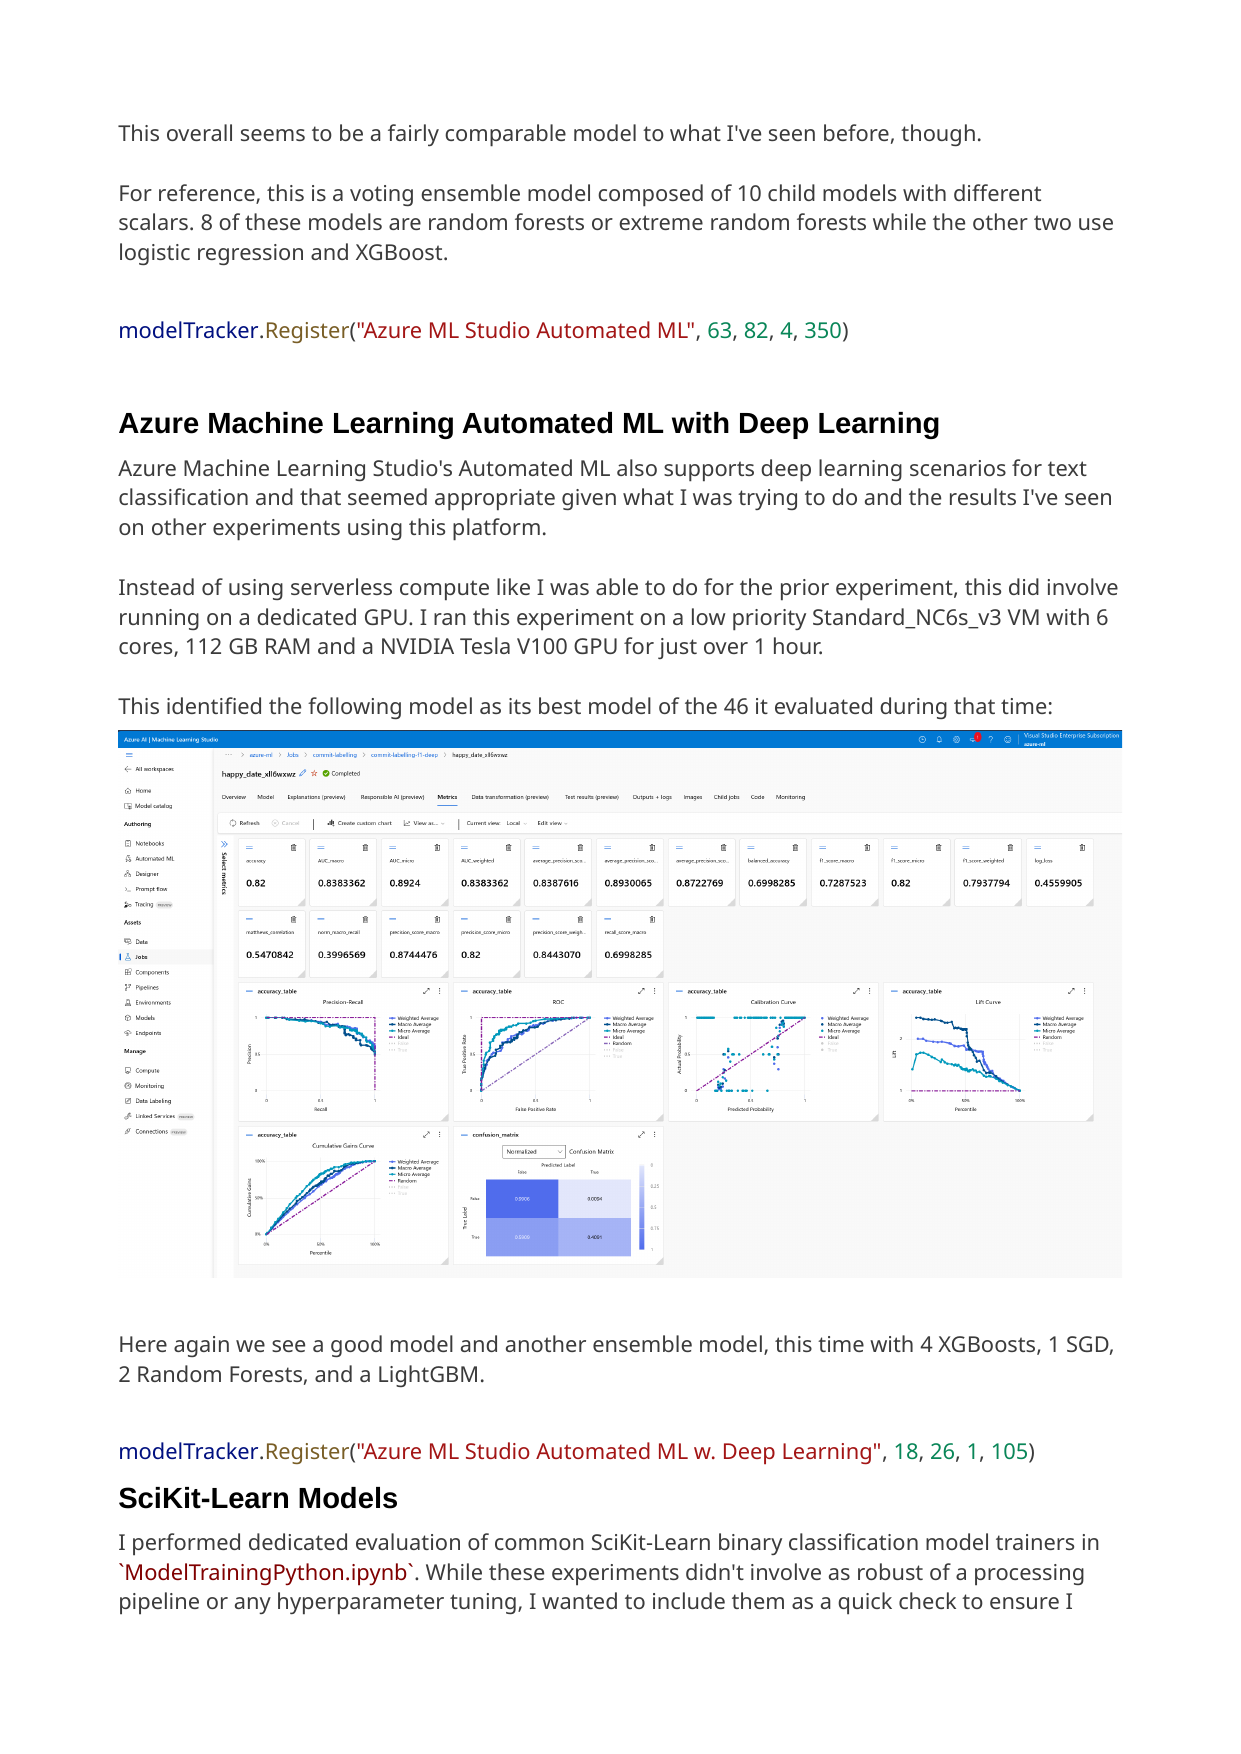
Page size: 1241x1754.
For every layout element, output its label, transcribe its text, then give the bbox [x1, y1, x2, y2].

text Instead of using serverless compute like I was able to do for the prior experiment, this did involve running on a dedicated GPU. I ran this experiment on a low priority Standard_NC6s_v3 VM with 6 cores, 112 GB RAM and a NVIDIA Tesla V100 GPU for just over 1 hour. [118, 572, 1122, 661]
subtitle Azure Machine Learning Automated ML with Deep Learning [118, 407, 1122, 440]
text Azure Machine Learning Studio's Automated ML also supports deep learning scenarios for text classification and that seemed appropriate given what I was trying to do and the results I've seen on other experiments using this platform. [118, 453, 1122, 542]
text modelTracker.Register("Azure ML Studio Automated ML", 63, 82, 4, 350) [118, 314, 1122, 344]
text Here again we see a good model and another ensemble model, this time with 4 XGBoosts, 1 SGD, 2 Random Forests, and a LightGBM. [118, 1329, 1122, 1389]
text For reference, this is a voting ensemble model composed of 10 child models with different scalars. 8 of these models are random forests or extreme random forests while the other two use logistic regression and XGBoost. [118, 178, 1122, 267]
picture [118, 730, 1123, 1278]
text I performed dedicated evaluation of common SciKit-Learn binary classification model trainers in `ModelTrainingPython.ipynb`. While these experiments didn't involve as robust of a processing pipeline or any hyperparameter tuning, I wanted to include them as a quick check to ensure I [118, 1527, 1122, 1616]
text modelTracker.Register("Azure ML Studio Automated ML w. Deep Learning", 18, 26, 1, 105) [118, 1436, 1122, 1466]
text This identified the following model as its best model of the 46 it evaluated during that time: [118, 691, 1122, 721]
subtitle SciKit-Learn Models [118, 1481, 1122, 1514]
text This overall seems to be a fairly comparable model to what I've seen before, though. [118, 118, 1122, 148]
